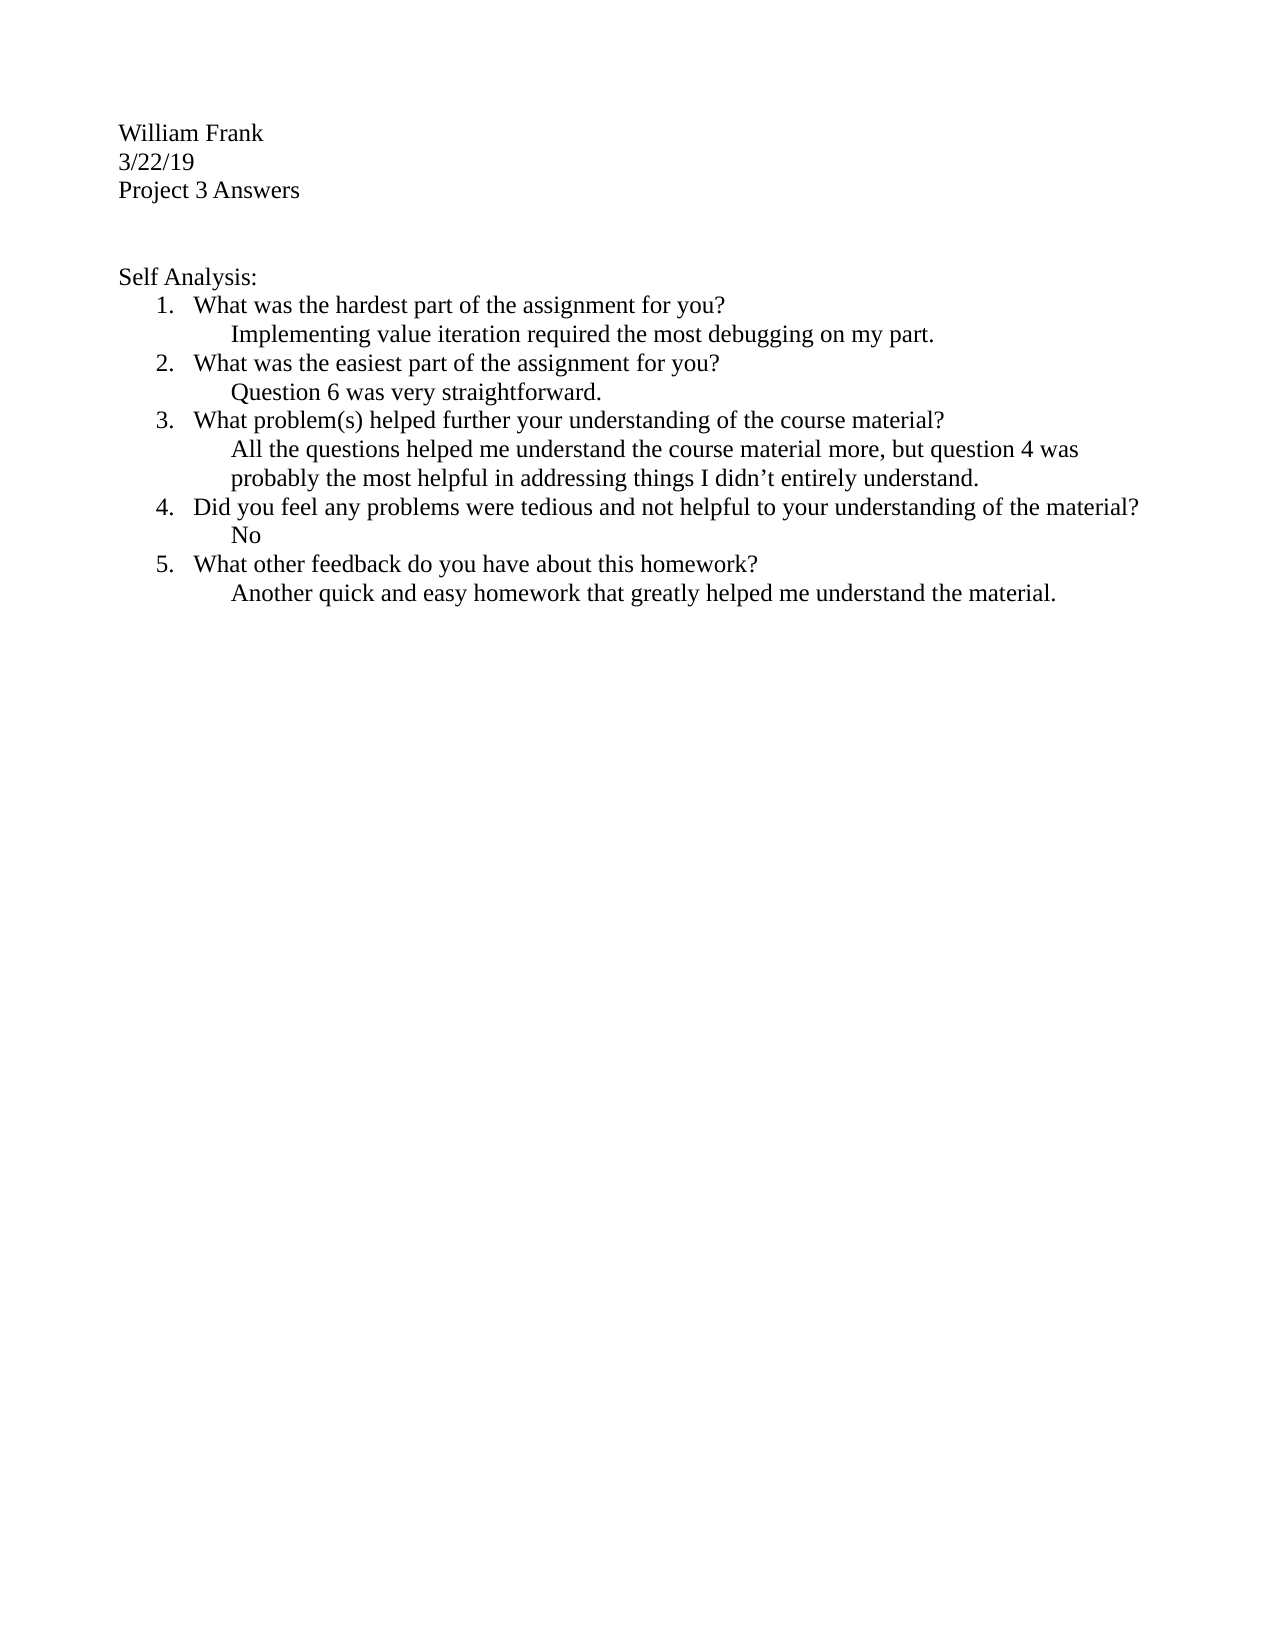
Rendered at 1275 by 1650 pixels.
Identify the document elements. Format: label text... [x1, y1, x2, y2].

list What was the hardest part of the assignment for you? [156, 291, 1157, 319]
list What was the easiest part of the assignment for you? [156, 348, 1157, 377]
text Self Analysis: [118, 262, 1157, 291]
list Implementing value iteration required the most debugging on my part. [193, 319, 1157, 348]
list All the questions helped me understand the course material more, but question 4 was probably the most helpful in addressing things I didn’t entirely understand. [193, 434, 1157, 492]
list Did you feel any problems were tedious and not helpful to your understanding of the material? [156, 492, 1157, 521]
list What other feedback do you have about this homework? [156, 549, 1157, 578]
list What problem(s) helped further your understanding of the course material? [156, 406, 1157, 434]
text William Frank [118, 118, 1157, 147]
list No [193, 521, 1157, 549]
text 3/22/19 [118, 147, 1157, 176]
text Project 3 Answers [118, 176, 1157, 204]
list Question 6 was very straightforward. [193, 377, 1157, 406]
list Another quick and easy homework that greatly helped me understand the material. [193, 578, 1157, 607]
